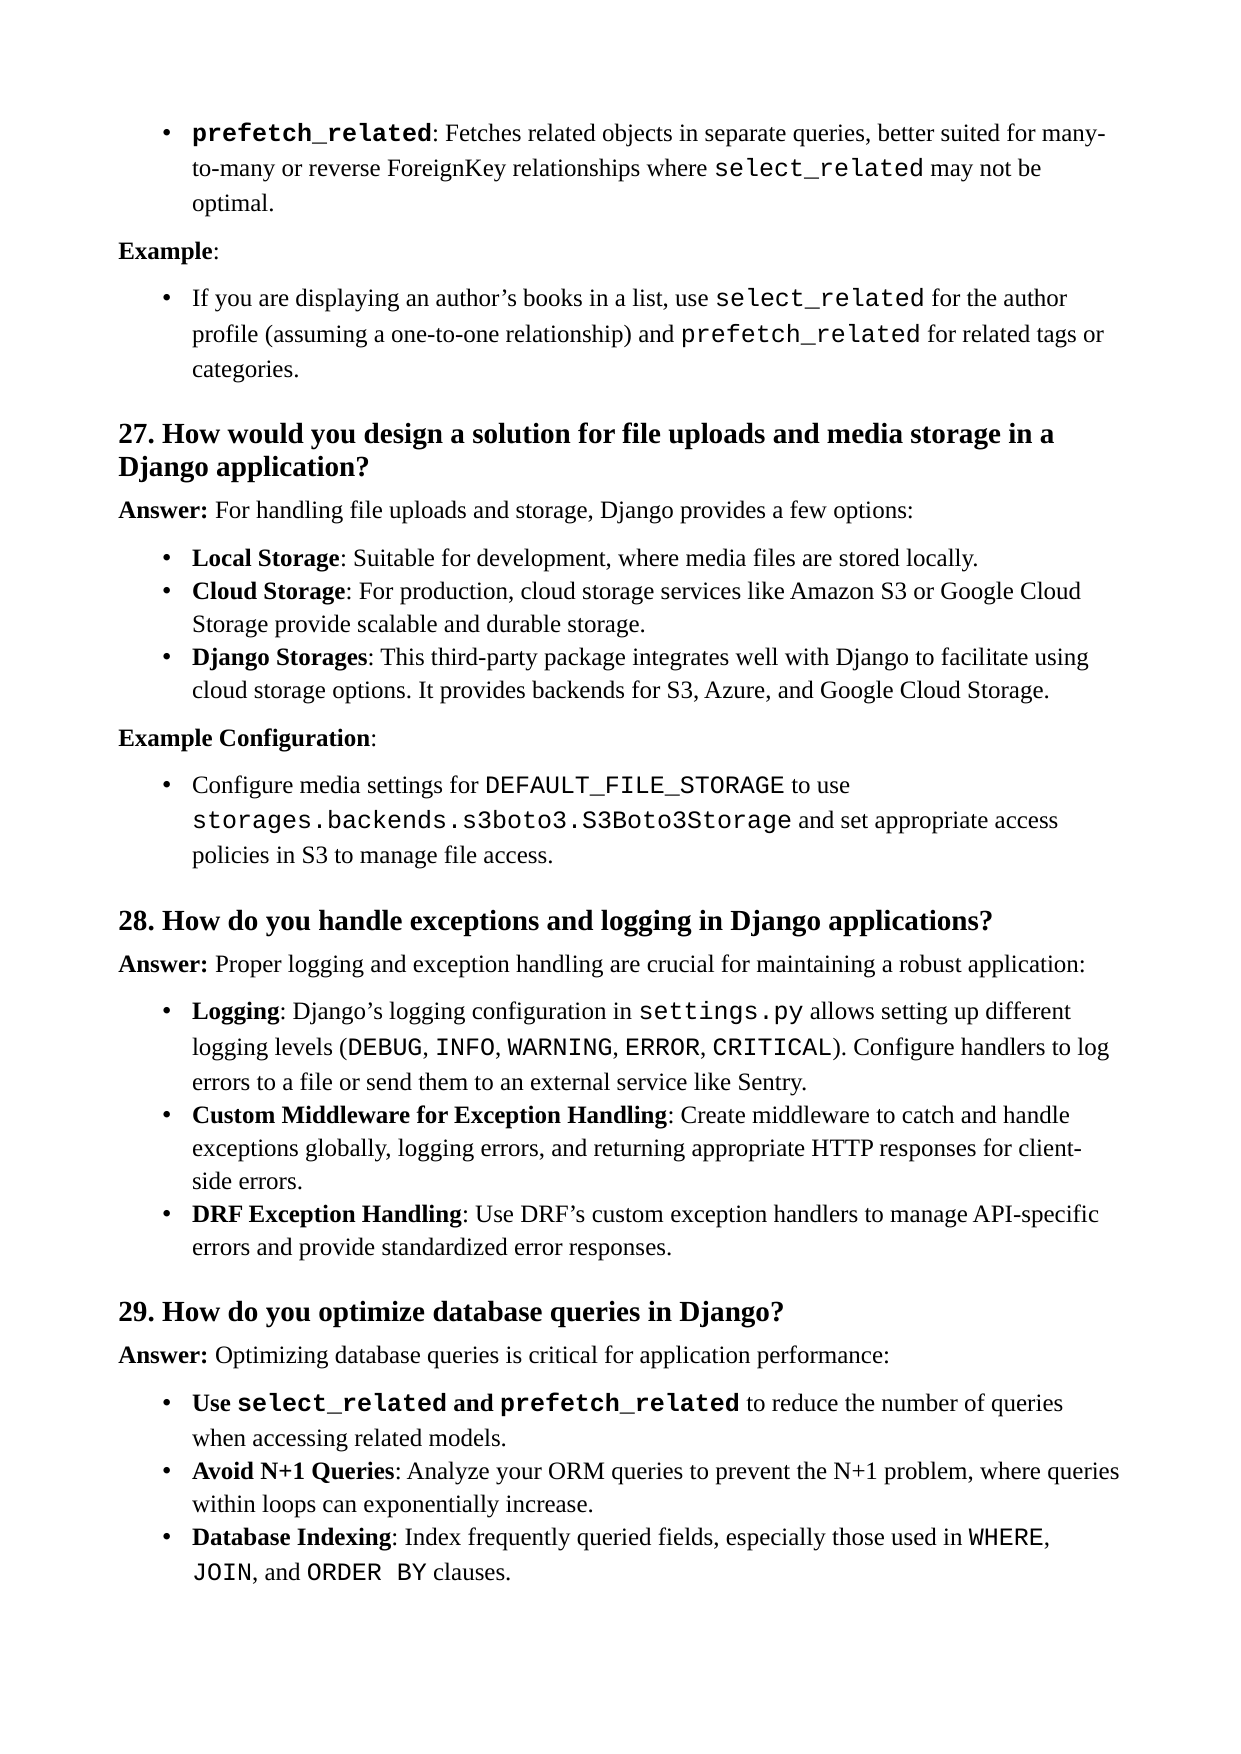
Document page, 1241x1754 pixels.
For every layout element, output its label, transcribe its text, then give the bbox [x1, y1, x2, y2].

subtitle 29. How do you optimize database queries in Django? [118, 1294, 1122, 1327]
subtitle 28. How do you handle exceptions and logging in Django applications? [118, 903, 1122, 936]
list If you are displaying an author’s books in a list, use select_related for the author profile (assuming a one-to-one relationship) and prefetch_related for related tags or categories. [162, 283, 1122, 382]
list Local Storage: Suitable for development, where media files are stored locally. [162, 543, 1122, 572]
text Answer: Optimizing database queries is critical for application performance: [118, 1340, 1122, 1369]
list Cloud Storage: For production, cloud storage services like Amazon S3 or Google Cloud Storage provide scalable and durable storage. [162, 576, 1122, 638]
list Database Indexing: Index frequently queried fields, especially those used in WHERE, JOIN, and ORDER BY clauses. [162, 1522, 1122, 1588]
text Example Configuration: [118, 723, 1122, 752]
text Answer: For handling file uploads and storage, Django provides a few options: [118, 496, 1122, 524]
subtitle 27. How would you design a solution for file uploads and media storage in a Django application? [118, 416, 1122, 483]
list Django Storages: This third-party package integrates well with Django to facilitate using cloud storage options. It provides backends for S3, Azure, and Google Cloud Storage. [162, 642, 1122, 704]
list prefetch_related: Fetches related objects in separate queries, better suited for many-to-many or reverse ForeignKey relationships where select_related may not be optimal. [162, 118, 1122, 217]
list Use select_related and prefetch_related to reduce the number of queries when accessing related models. [162, 1388, 1122, 1451]
text Answer: Proper logging and exception handling are crucial for maintaining a robust application: [118, 949, 1122, 978]
list Avoid N+1 Queries: Analyze your ORM queries to prevent the N+1 problem, where queries within loops can exponentially increase. [162, 1456, 1122, 1517]
list Configure media settings for DEFAULT_FILE_STORAGE to use storages.backends.s3boto3.S3Boto3Storage and set appropriate access policies in S3 to manage file access. [162, 770, 1122, 869]
list Logging: Django’s logging configuration in settings.py allows setting up different logging levels (DEBUG, INFO, WARNING, ERROR, CRITICAL). Configure handlers to log errors to a file or send them to an external service like Sentry. [162, 996, 1122, 1095]
list DRF Exception Handling: Use DRF’s custom exception handlers to manage API-specific errors and provide standardized error responses. [162, 1199, 1122, 1261]
text Example: [118, 236, 1122, 265]
list Custom Middleware for Exception Handling: Create middleware to catch and handle exceptions globally, logging errors, and returning appropriate HTTP responses for client-side errors. [162, 1100, 1122, 1194]
